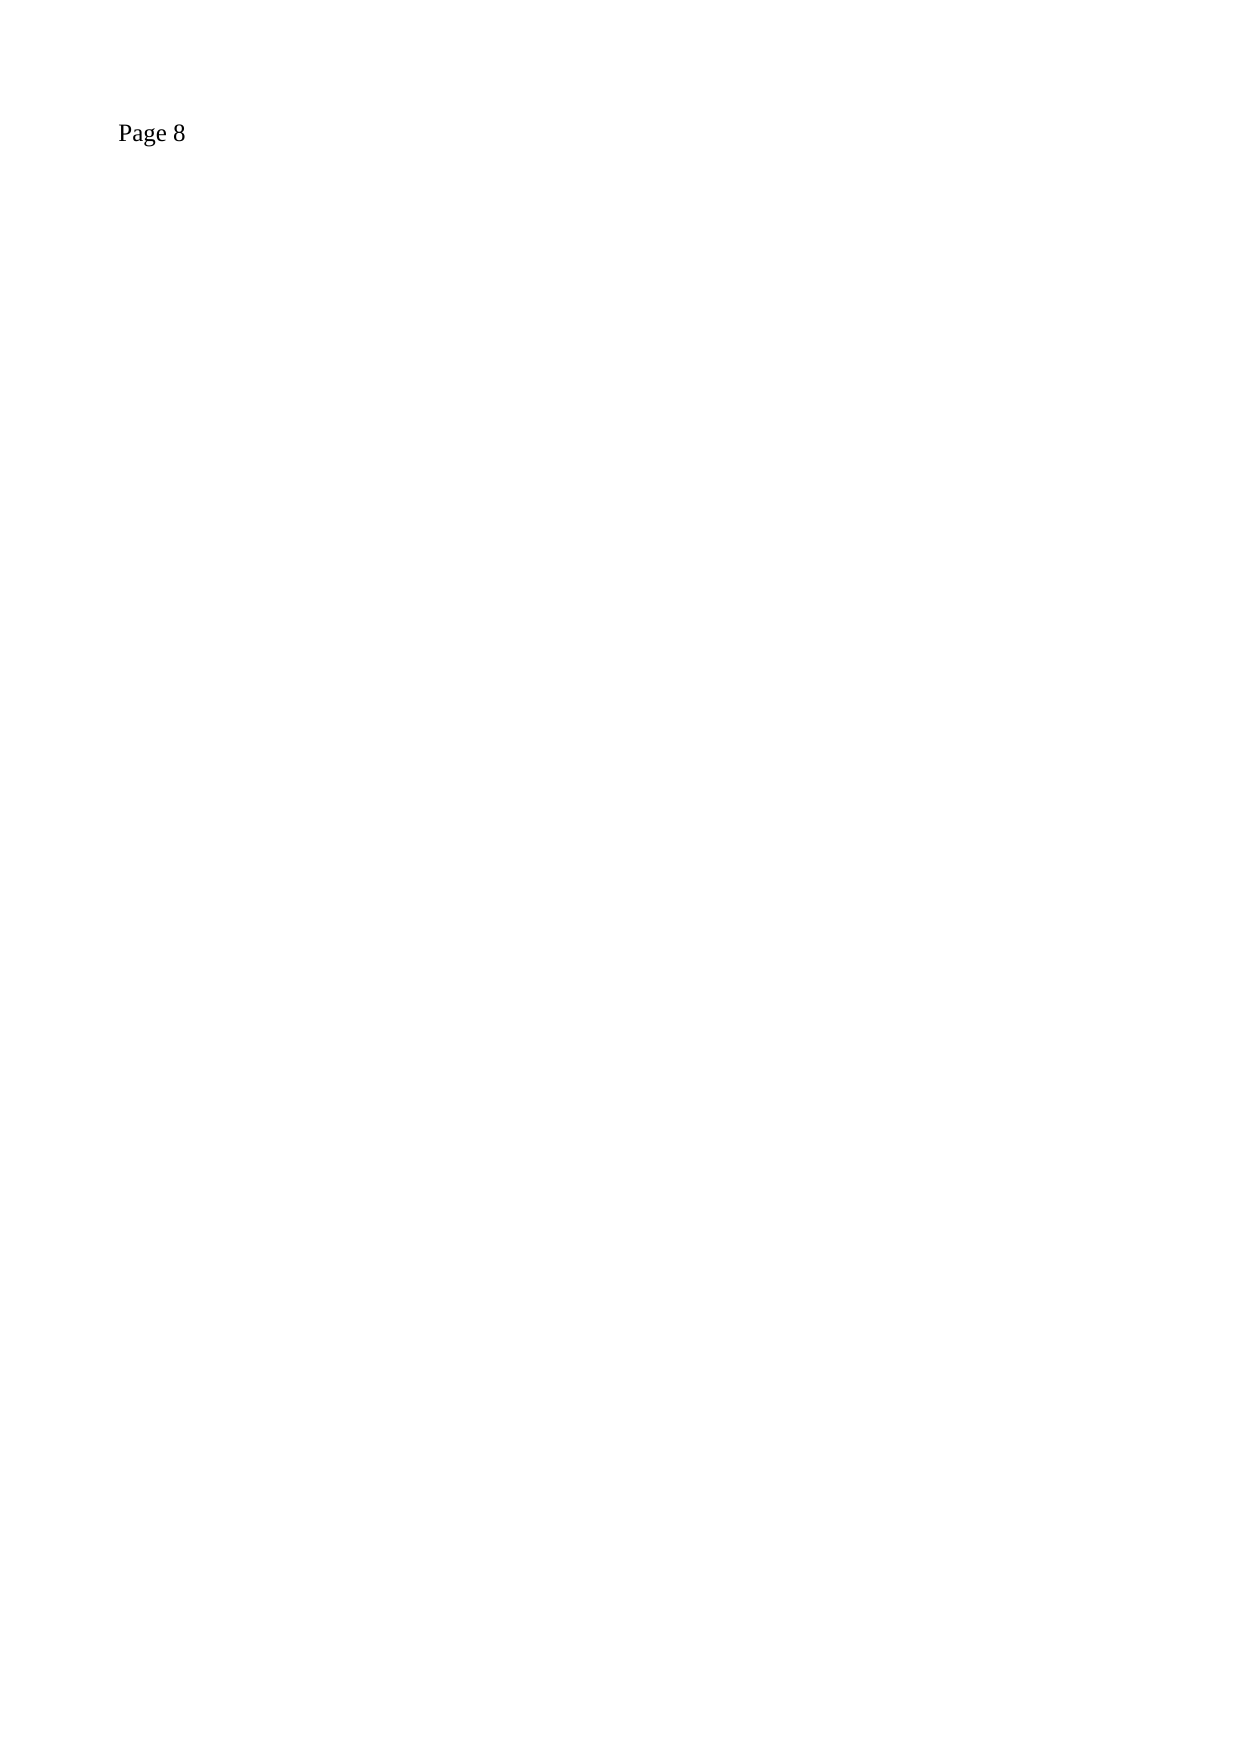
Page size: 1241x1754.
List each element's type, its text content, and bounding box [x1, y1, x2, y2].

text Page 8 [118, 118, 1122, 147]
